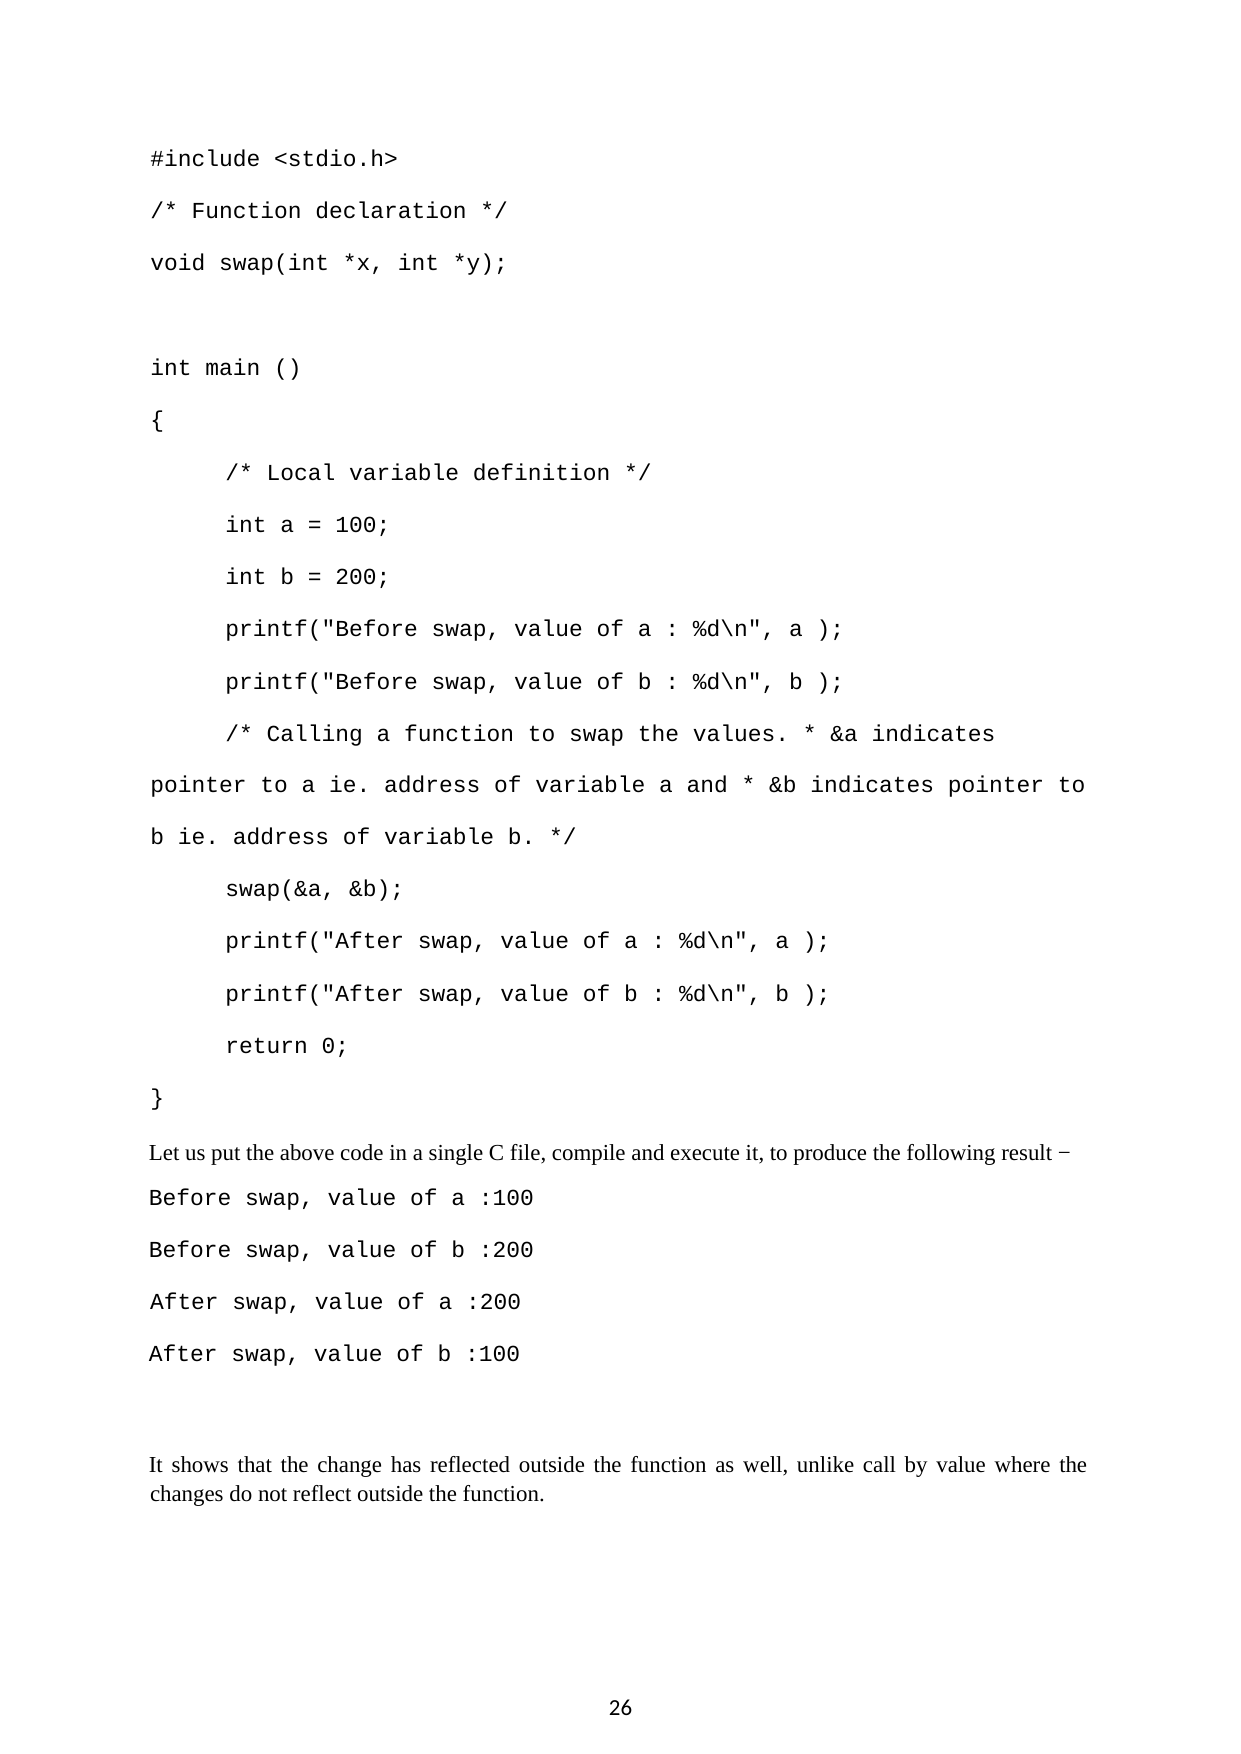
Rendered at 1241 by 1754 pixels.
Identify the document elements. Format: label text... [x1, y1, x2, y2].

text Before swap, value of b :200 After swap, value of a :200 [149, 1239, 604, 1316]
text int main () [150, 356, 1096, 382]
text Before swap, value of a :100 [149, 1186, 1073, 1212]
text It shows that the change has reflected outside the function as well, unlike call by value where the changes do not reflect outside the function. [149, 1451, 1089, 1506]
text printf("Before swap, value of b : %d\n", b ); [150, 670, 1096, 696]
text { [150, 408, 1096, 434]
text printf("After swap, value of a : %d\n", a ); [150, 929, 1096, 956]
text /* Calling a function to swap the values. * &a indicates pointer to a ie. address of variable a and * &b indicates pointer to b ie. address of variable b. */ [150, 722, 1096, 851]
text int a = 100; [150, 513, 1096, 539]
text void swap(int *x, int *y); [150, 252, 1096, 278]
text /* Local variable definition */ [150, 461, 1096, 487]
text printf("After swap, value of b : %d\n", b ); [150, 982, 1096, 1008]
text return 0; [150, 1034, 1096, 1060]
text #include <stdio.h> [150, 147, 1096, 173]
text printf("Before swap, value of a : %d\n", a ); [150, 618, 1096, 644]
text int b = 200; [150, 565, 1096, 591]
text Let us put the above code in a single C file, compile and execute it, to produce the following result − [149, 1139, 1089, 1165]
text } [150, 1086, 1096, 1112]
text /* Function declaration */ [150, 199, 1096, 225]
text After swap, value of b :100 [149, 1342, 1073, 1368]
text swap(&a, &b); [150, 877, 1096, 903]
